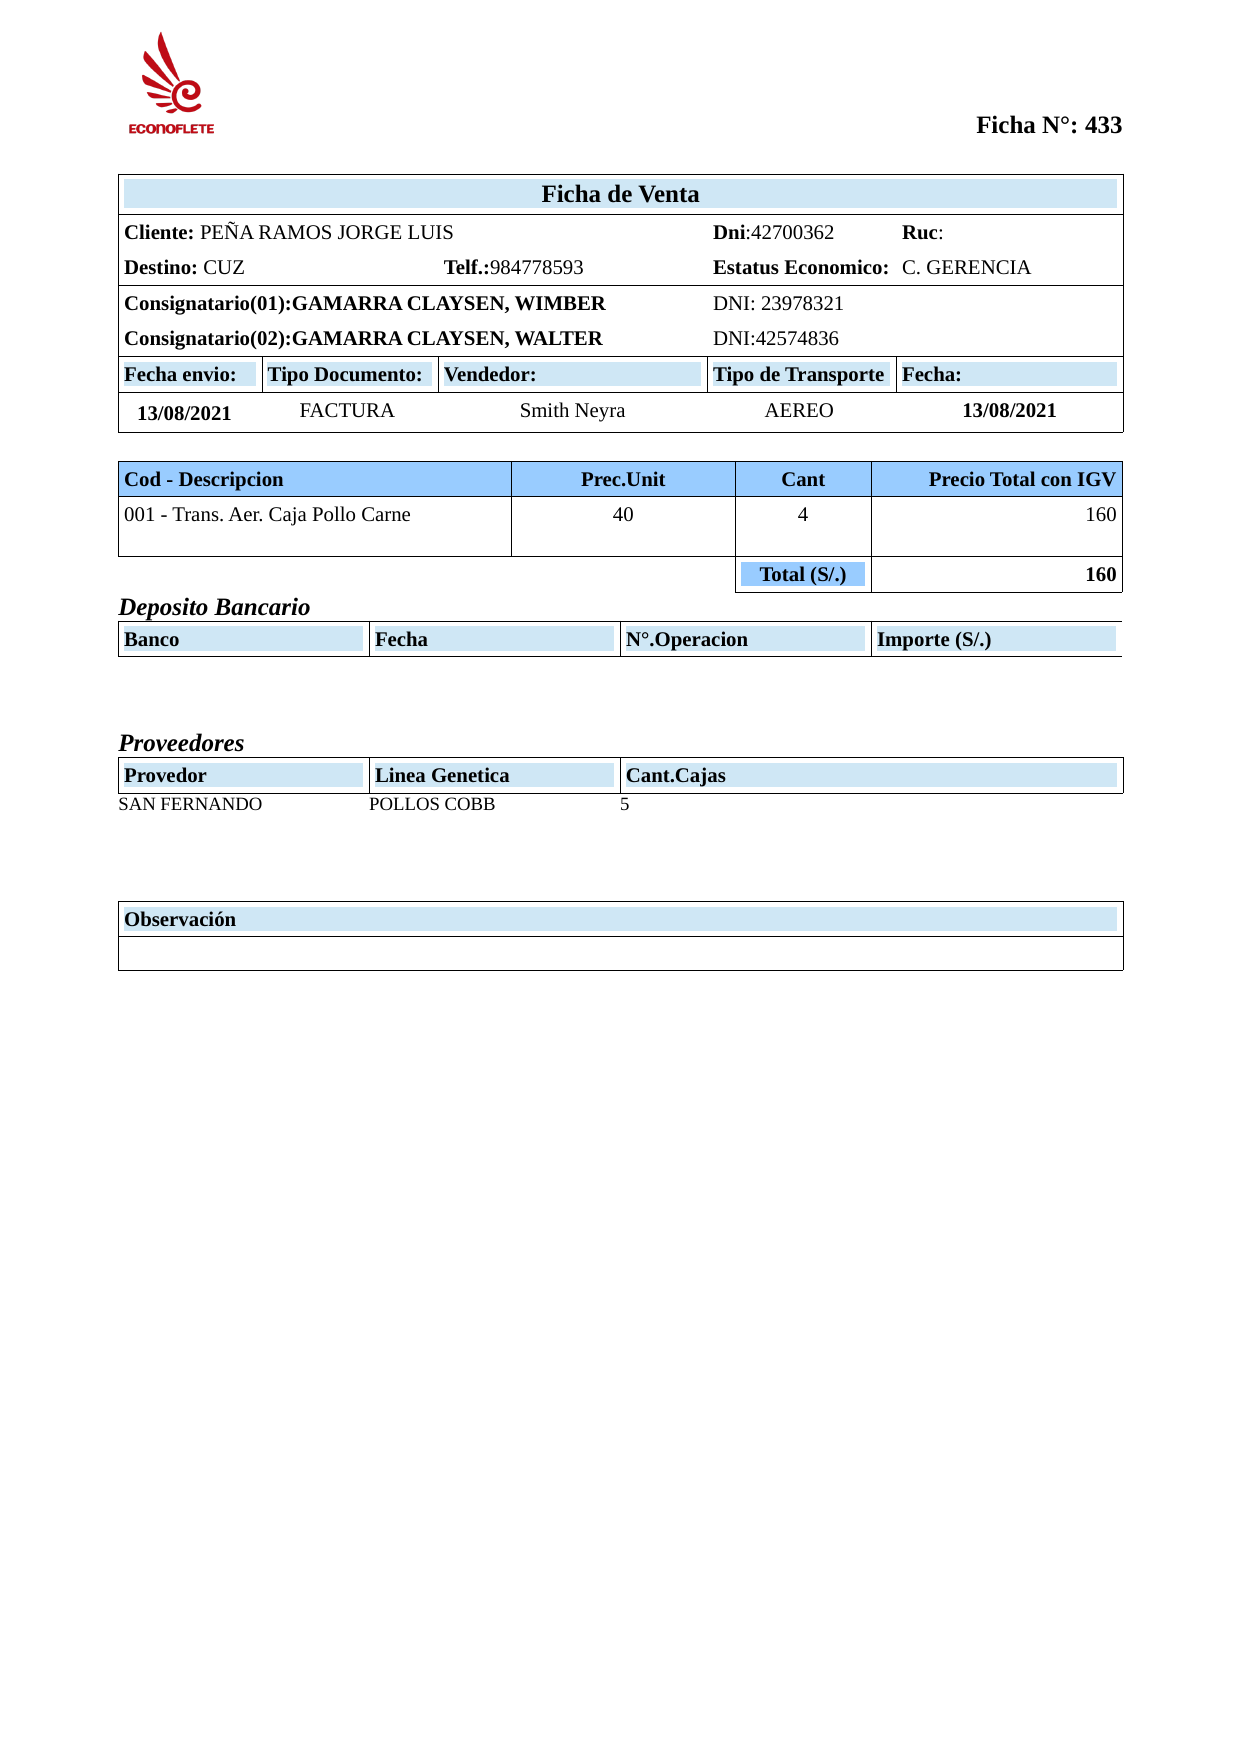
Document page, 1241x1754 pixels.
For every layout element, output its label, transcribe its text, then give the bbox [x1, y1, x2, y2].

table_cell [369, 836, 620, 858]
table_cell Ruc: [896, 215, 1123, 249]
table_cell [118, 557, 511, 592]
table_cell Dni:42700362 [707, 215, 896, 249]
table_header Ficha de Venta [119, 175, 1123, 214]
picture [118, 31, 225, 134]
table_cell [620, 680, 871, 704]
table_cell C. GERENCIA [896, 249, 1123, 285]
table_cell [118, 815, 369, 836]
table_cell Total (S/.) [736, 557, 871, 592]
table_cell 160 [872, 557, 1122, 592]
table_header Fecha [370, 622, 620, 656]
table_cell 001 - Trans. Aer. Caja Pollo Carne [119, 497, 511, 556]
table_cell Consignatario(01):GAMARRA CLAYSEN, WIMBER [119, 286, 707, 321]
table_cell SAN FERNANDO [118, 794, 369, 814]
table_cell [620, 836, 1123, 858]
table_cell Smith Neyra [438, 393, 707, 432]
table_cell 40 [512, 497, 735, 556]
table_cell [369, 657, 620, 680]
table_cell [871, 705, 1122, 728]
table_cell 5 [620, 794, 1123, 814]
table_cell [620, 705, 871, 728]
table_cell 13/08/2021 [896, 393, 1123, 432]
table_cell [871, 680, 1122, 704]
table_header Provedor [119, 758, 369, 793]
table_header Importe (S/.) [872, 622, 1122, 656]
table_header Precio Total con IGV [872, 462, 1122, 496]
table_cell [871, 657, 1122, 680]
table_cell [620, 657, 871, 680]
table_cell Vendedor: [439, 357, 707, 392]
table_cell [118, 879, 369, 901]
table_cell DNI: 23978321 [707, 286, 1123, 321]
table_cell 160 [872, 497, 1122, 556]
table_cell 4 [736, 497, 871, 556]
table_cell FACTURA [262, 393, 438, 432]
table_cell [620, 815, 1123, 836]
table_cell [369, 879, 620, 901]
table_cell [118, 680, 369, 704]
table_cell POLLOS COBB [369, 794, 620, 814]
table_cell [620, 879, 1123, 901]
table_header Cant.Cajas [621, 758, 1123, 793]
table_header Cant [736, 462, 871, 496]
table_header N°.Operacion [621, 622, 871, 656]
table_cell Tipo de Transporte [708, 357, 896, 392]
table_cell [118, 705, 369, 728]
text Proveedores [118, 728, 1122, 757]
table_cell DNI:42574836 [707, 321, 1123, 356]
table_cell Destino: CUZ [119, 249, 438, 285]
table_header Banco [119, 622, 369, 656]
table_header Cod - Descripcion [119, 462, 511, 496]
table_cell [620, 858, 1123, 879]
table_cell Fecha: [897, 357, 1123, 392]
table_cell AEREO [707, 393, 896, 432]
table_cell [369, 680, 620, 704]
table_cell 13/08/2021 [119, 393, 262, 432]
table_cell [118, 657, 369, 680]
text Deposito Bancario [118, 592, 1122, 621]
table_cell Fecha envio: [119, 357, 262, 392]
table_header Prec.Unit [512, 462, 735, 496]
table_cell [511, 557, 735, 592]
table_header Linea Genetica [370, 758, 620, 793]
table_cell Telf.:984778593 [438, 249, 707, 285]
table_cell Tipo Documento: [263, 357, 438, 392]
table_cell [119, 937, 1123, 969]
table_cell [369, 705, 620, 728]
table_cell [369, 815, 620, 836]
table_cell Estatus Economico: [707, 249, 896, 285]
table_cell [369, 858, 620, 879]
table_cell [118, 836, 369, 858]
table_header Observación [119, 902, 1123, 936]
table_cell [118, 858, 369, 879]
table_cell Consignatario(02):GAMARRA CLAYSEN, WALTER [119, 321, 707, 356]
table_cell Cliente: PEÑA RAMOS JORGE LUIS [119, 215, 707, 249]
